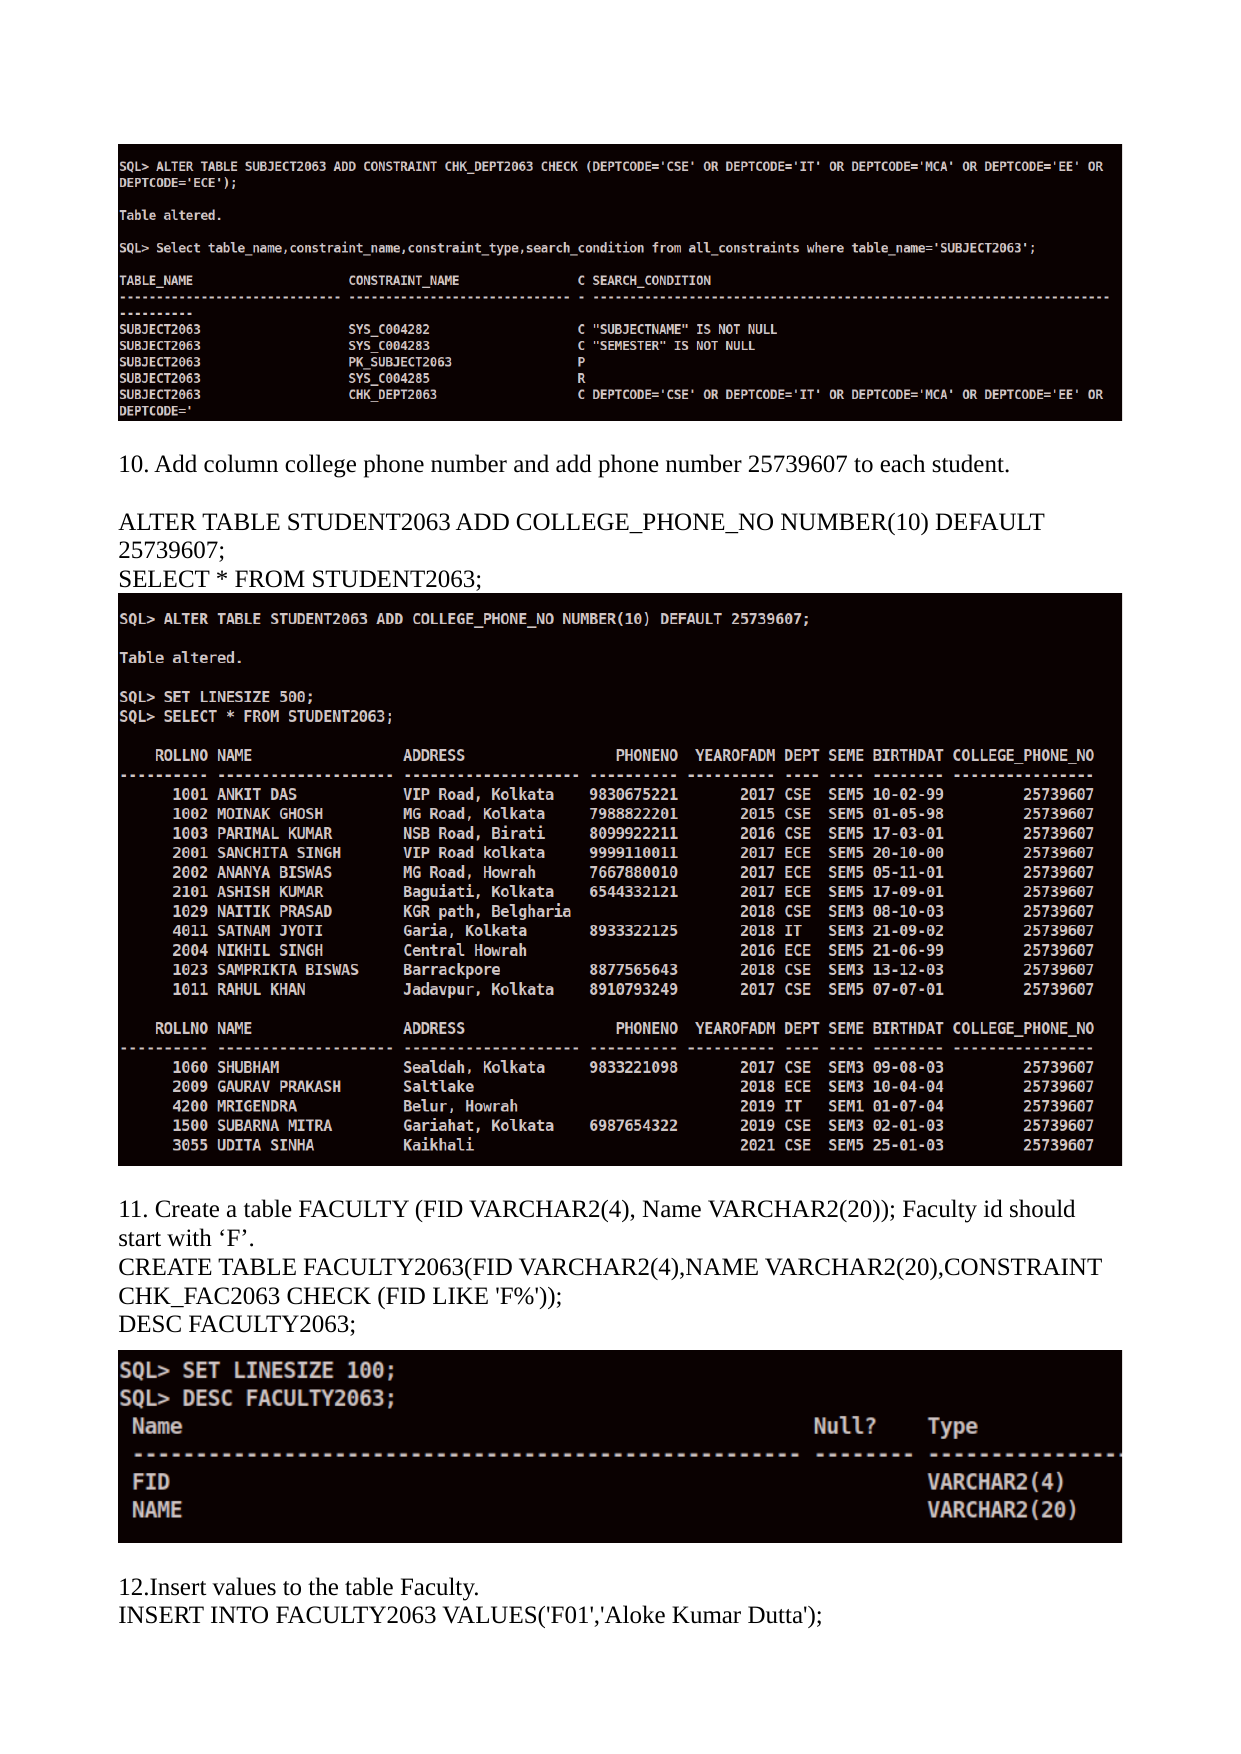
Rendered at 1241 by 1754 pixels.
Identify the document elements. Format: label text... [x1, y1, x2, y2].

picture [118, 593, 1123, 1166]
text 10. Add column college phone number and add phone number 25739607 to each student. [118, 449, 1122, 478]
text ALTER TABLE STUDENT2063 ADD COLLEGE_PHONE_NO NUMBER(10) DEFAULT 25739607; [118, 507, 1122, 564]
text DESC FACULTY2063; [118, 1309, 1122, 1338]
text CREATE TABLE FACULTY2063(FID VARCHAR2(4),NAME VARCHAR2(20),CONSTRAINT CHK_FAC2063 CHECK (FID LIKE 'F%')); [118, 1252, 1122, 1309]
picture [118, 1350, 1123, 1543]
picture [118, 144, 1123, 421]
text SELECT * FROM STUDENT2063; [118, 564, 1122, 593]
text 11. Create a table FACULTY (FID VARCHAR2(4), Name VARCHAR2(20)); Faculty id should start with ‘F’. [118, 1194, 1122, 1252]
text INSERT INTO FACULTY2063 VALUES('F01','Aloke Kumar Dutta'); [118, 1600, 1122, 1629]
text 12.Insert values to the table Faculty. [118, 1572, 1122, 1600]
